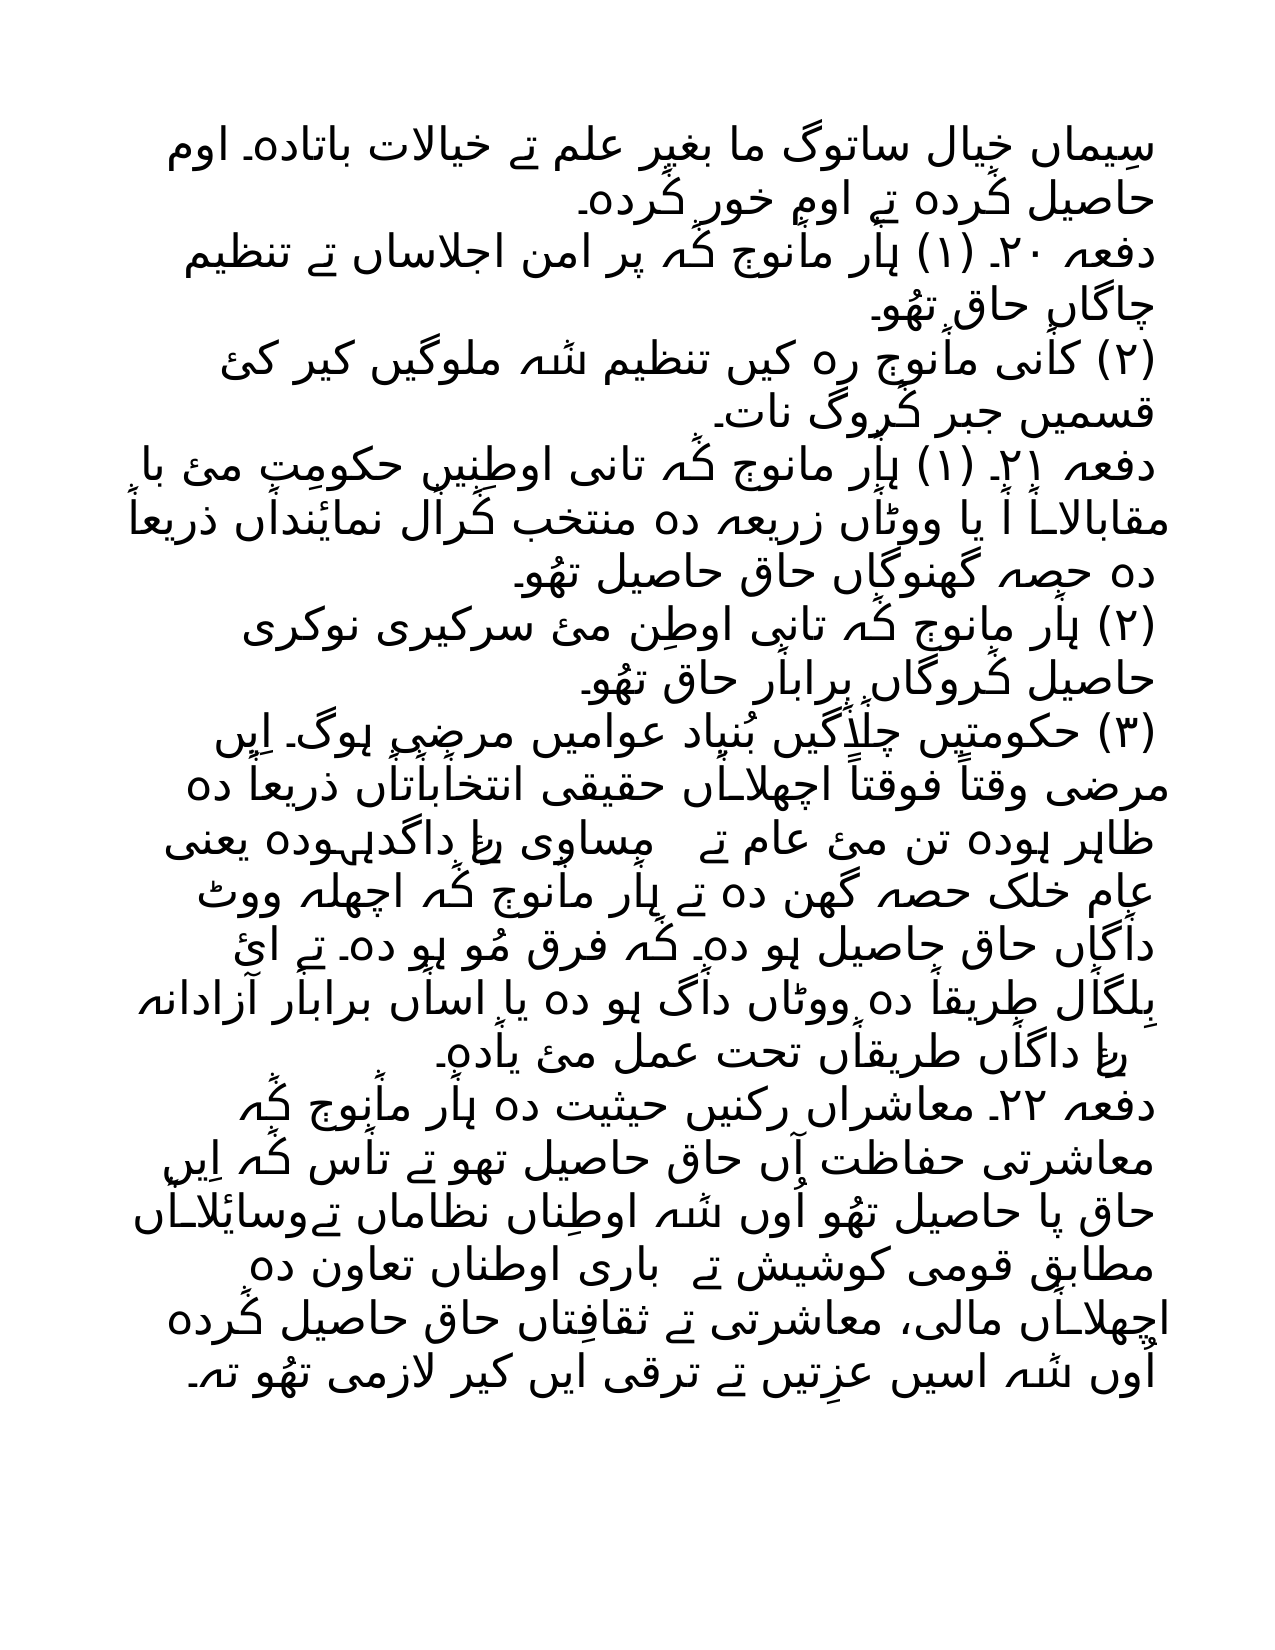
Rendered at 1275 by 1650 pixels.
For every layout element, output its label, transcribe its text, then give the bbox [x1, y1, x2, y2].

text دفعہ ۲۱۔ (۱) ہاٞر مانوڄ کٞہ تانی اوطِنیں حکومِت مئ با مقابالاٞ اٞ یا ووٹاٞں زریعہ دہ منتخب کٞراٞل نمایٔنداٞں ذریعاٞ دہ حصہ گھنوگاں حاق حاصیل تھُو۔ [118, 438, 1157, 598]
text دفعہ ۲۰۔ (۱) ہاٞر ماٞنوڄ کٞہ پر امن اجلاساں تے تنظیم چاگاں حاق تھُو۔ [118, 225, 1157, 331]
text دفعہ ۲۲۔ معاشراں رکنیں حیثیت دہ ہاٞر ماٞنوڄ کٞہ معاشرتی حفاظت آں حاق حاصیل تھو تے تاٞس کٞہ اِیں حاق پا حاصیل تھُو اُوں سٞہ اوطِناں نظاماں تے وسایٔلاٞں مطابق قومی کوشیش تے باری اوطناں تعاون دہ اچھلاٞں مالی، معاشرتی تے ثقافِتاں حاق حاصیل کٞردہ اُوں سٞہ اسیں عزِتیں تے ترقی ایں کیر لازمی تھُو تہ۔ [118, 1078, 1157, 1398]
text دفعہ ۱۹۔ ہاٞر ماٞنوڄ کٞہ تانی راۓ ساتُو گیں تے راۓ داٞگاں حاق تھُو۔ اِیں حق مئ اِیں پا شامل تھُو اُوں سٞہ آزیدی دہ تانی راۓ دادہ تے کاٞں ذریعاٞ دہ خوشانش تے اوطِناٞں سِیماں خیال ساتوگ ما بغیر علم تے خیالات باتادہ۔ اوم حاصیل کٞردہ تے اوم خور کٞردہ۔ [118, 118, 1157, 225]
text (۳) حکومتیں چلٞاٞگیں بُنیاد عوامیں مرضی ہوگ۔ اِیں مرضی وقتاً فوقتاً اچھلاٞں حقیقی انتخاٞباٞتاٞں ذریعاٞ دہ ظاہر ہودہ تن مئ عام تے مساوی راۓ داگدہہودہ یعنی عام خلک حصہ گھن دہ تے ہاٞر ماٞنوڄ کٞہ اچھلہ ووٹ داٞگاں حاق حاصیل ہو دہ۔ کٞہ فرق مُو ہو دہ۔ تے ائ بِلگاٞل طریقاٞ دہ ووٹاں داٞگ ہو دہ یا اساٞں براباٞر آزادانہ راۓ داگاٞں طریقاٞں تحت عمل مئ یاٞدہ۔ [118, 705, 1157, 1078]
text (۲) ہاٞر مانوڄ کٞہ تانی اوطِن مئ سرکیری نوکری حاصیل کٞروگاں براباٞر حاق تھُو۔ [118, 598, 1157, 705]
text (۲) کاٞنی ماٞنوڄ رہ کیں تنظیم سٞہ ملوگیں کیر کئ قسمیں جبر کٞروگ نات۔ [118, 331, 1157, 438]
